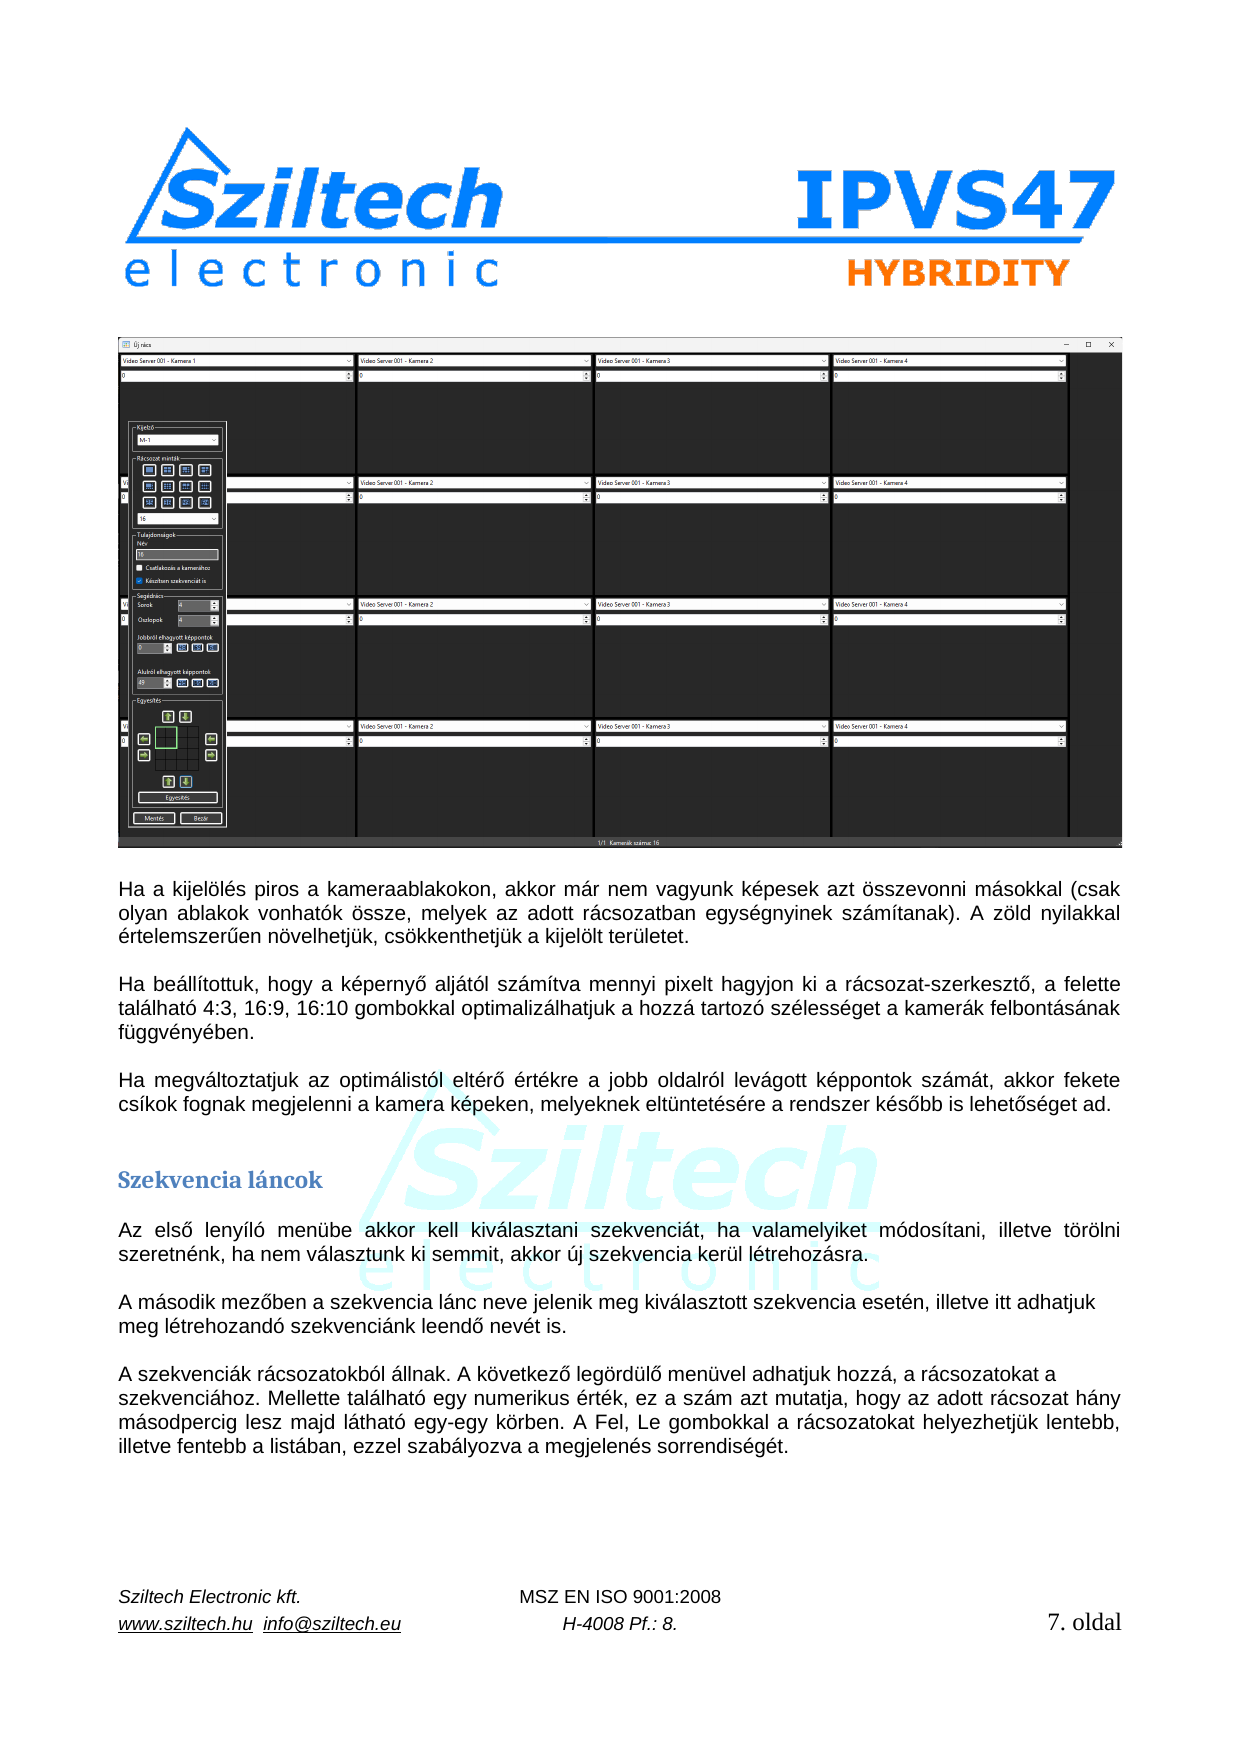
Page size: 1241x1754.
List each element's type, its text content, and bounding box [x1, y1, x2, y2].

subtitle [886, 1166, 1122, 1194]
picture [118, 337, 1123, 848]
picture [118, 118, 1123, 295]
text Az első lenyíló menübe akkor kell kiválasztani szekvenciát, ha valamelyiket módosítani, illetve törölni szeretnénk, ha nem választunk ki semmit, akkor új szekvencia kerül létrehozásra. [886, 1218, 1122, 1266]
text meg létrehozandó szekvenciánk leendő nevét is. [118, 1314, 1122, 1338]
text A második mezőben a szekvencia lánc neve jelenik meg kiválasztott szekvencia esetén, illetve itt adhatjuk [118, 1290, 1122, 1314]
text szekvenciához. Mellette található egy numerikus érték, ez a szám azt mutatja, hogy az adott rácsozat hány másodpercig lesz majd látható egy-egy körben. A Fel, Le gombokkal a rácsozatokat helyezhetjük lentebb, illetve fentebb a listában, ezzel szabályozva a megjelenés sorrendiségét. [118, 1386, 1122, 1458]
text Ha a kijelölés piros a kameraablakokon, akkor már nem vagyunk képesek azt összevonni másokkal (csak olyan ablakok vonhatók össze, melyek az adott rácsozatban egységnyinek számítanak). A zöld nyilakkal értelemszerűen növelhetjük, csökkenthetjük a kijelölt területet. [118, 876, 1122, 948]
subtitle Szekvencia láncok [118, 1166, 352, 1194]
text Ha megváltoztatjuk az optimálistól eltérő értékre a jobb oldalról levágott képpontok számát, akkor fekete csíkok fognak megjelenni a kamera képeken, melyeknek eltüntetésére a rendszer később is lehetőséget ad. [118, 1068, 352, 1116]
text Ha megváltoztatjuk az optimálistól eltérő értékre a jobb oldalról levágott képpontok számát, akkor fekete csíkok fognak megjelenni a kamera képeken, melyeknek eltüntetésére a rendszer később is lehetőséget ad. [886, 1068, 1122, 1116]
text Ha beállítottuk, hogy a képernyő aljától számítva mennyi pixelt hagyjon ki a rácsozat-szerkesztő, a felette található 4:3, 16:9, 16:10 gombokkal optimalizálhatjuk a hozzá tartozó szélességet a kamerák felbontásának függvényében. [118, 972, 1122, 1044]
text A szekvenciák rácsozatokból állnak. A következő legördülő menüvel adhatjuk hozzá, a rácsozatokat a [118, 1362, 1122, 1386]
text Az első lenyíló menübe akkor kell kiválasztani szekvenciát, ha valamelyiket módosítani, illetve törölni szeretnénk, ha nem választunk ki semmit, akkor új szekvencia kerül létrehozásra. [118, 1218, 352, 1266]
